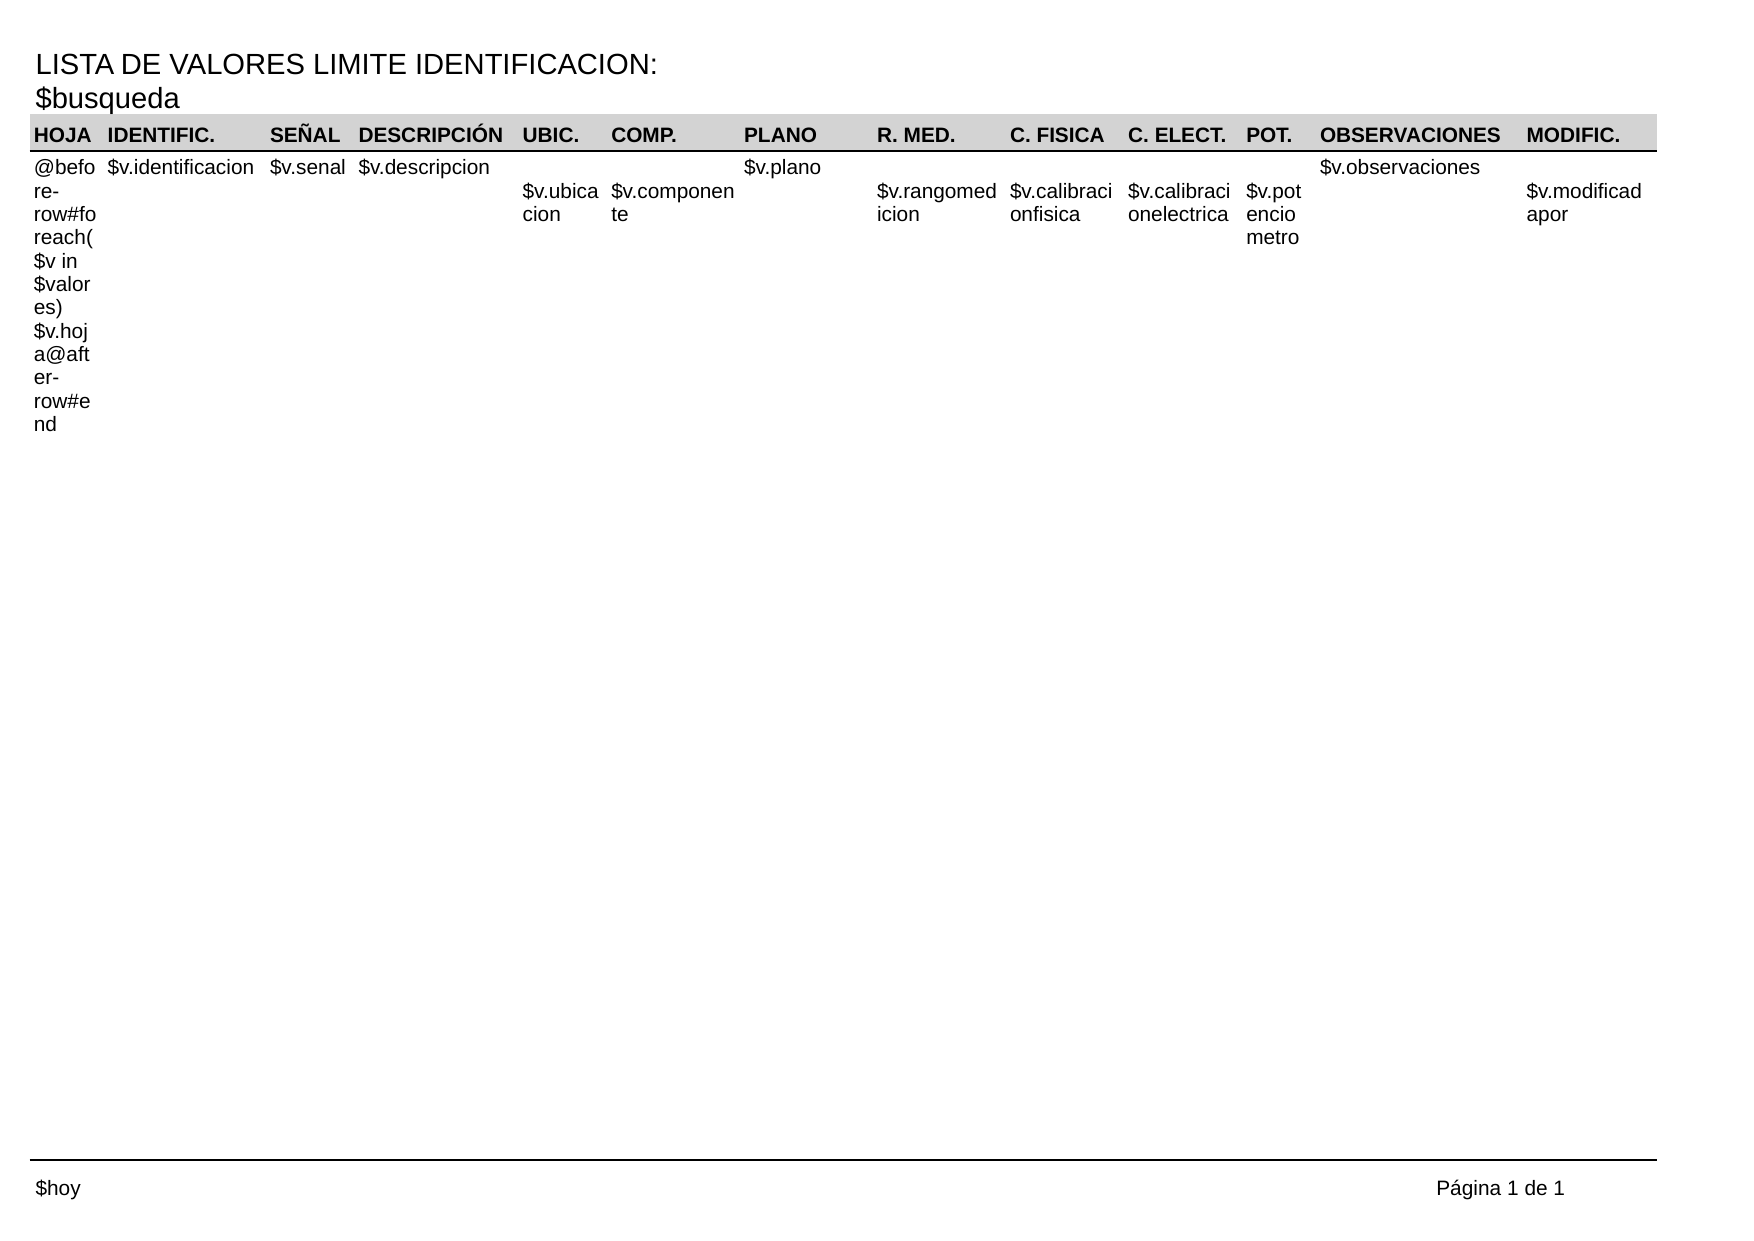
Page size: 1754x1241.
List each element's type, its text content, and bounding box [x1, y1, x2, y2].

table_header R. MED. [873, 114, 1006, 150]
table_header C. ELECT. [1124, 114, 1242, 150]
table_cell $v.potenciometro [1242, 152, 1316, 439]
text $busqueda [35, 81, 1657, 114]
table_cell $v.descripcion [354, 152, 518, 439]
table_header C. FISICA [1006, 114, 1124, 150]
table_cell $v.modificadapor [1522, 152, 1657, 439]
table_cell $v.calibracionfisica [1006, 152, 1124, 439]
table_cell $v.componente [607, 152, 740, 439]
table_header PLANO [740, 114, 873, 150]
table_cell $v.rangomedicion [873, 152, 1006, 439]
table_header POT. [1242, 114, 1316, 150]
table_header COMP. [607, 114, 740, 150]
table_cell $v.ubicacion [518, 152, 607, 439]
table_cell $v.plano [740, 152, 873, 439]
table_cell @before-row#foreach($v in $valores)$v.hoja@after-row#end [30, 152, 103, 439]
table_cell $v.observaciones [1316, 152, 1522, 439]
table_header OBSERVACIONES [1316, 114, 1522, 150]
table_cell $v.calibracionelectrica [1124, 152, 1242, 439]
text LISTA DE VALORES LIMITE IDENTIFICACION: [35, 47, 1657, 81]
table_header DESCRIPCIÓN [354, 114, 518, 150]
table_header SEÑAL [266, 114, 354, 150]
table_cell $v.identificacion [103, 152, 266, 439]
table_header IDENTIFIC. [103, 114, 266, 150]
table_header UBIC. [518, 114, 607, 150]
table_cell $v.senal [266, 152, 354, 439]
table_header MODIFIC. [1522, 114, 1657, 150]
table_header HOJA [30, 114, 103, 150]
